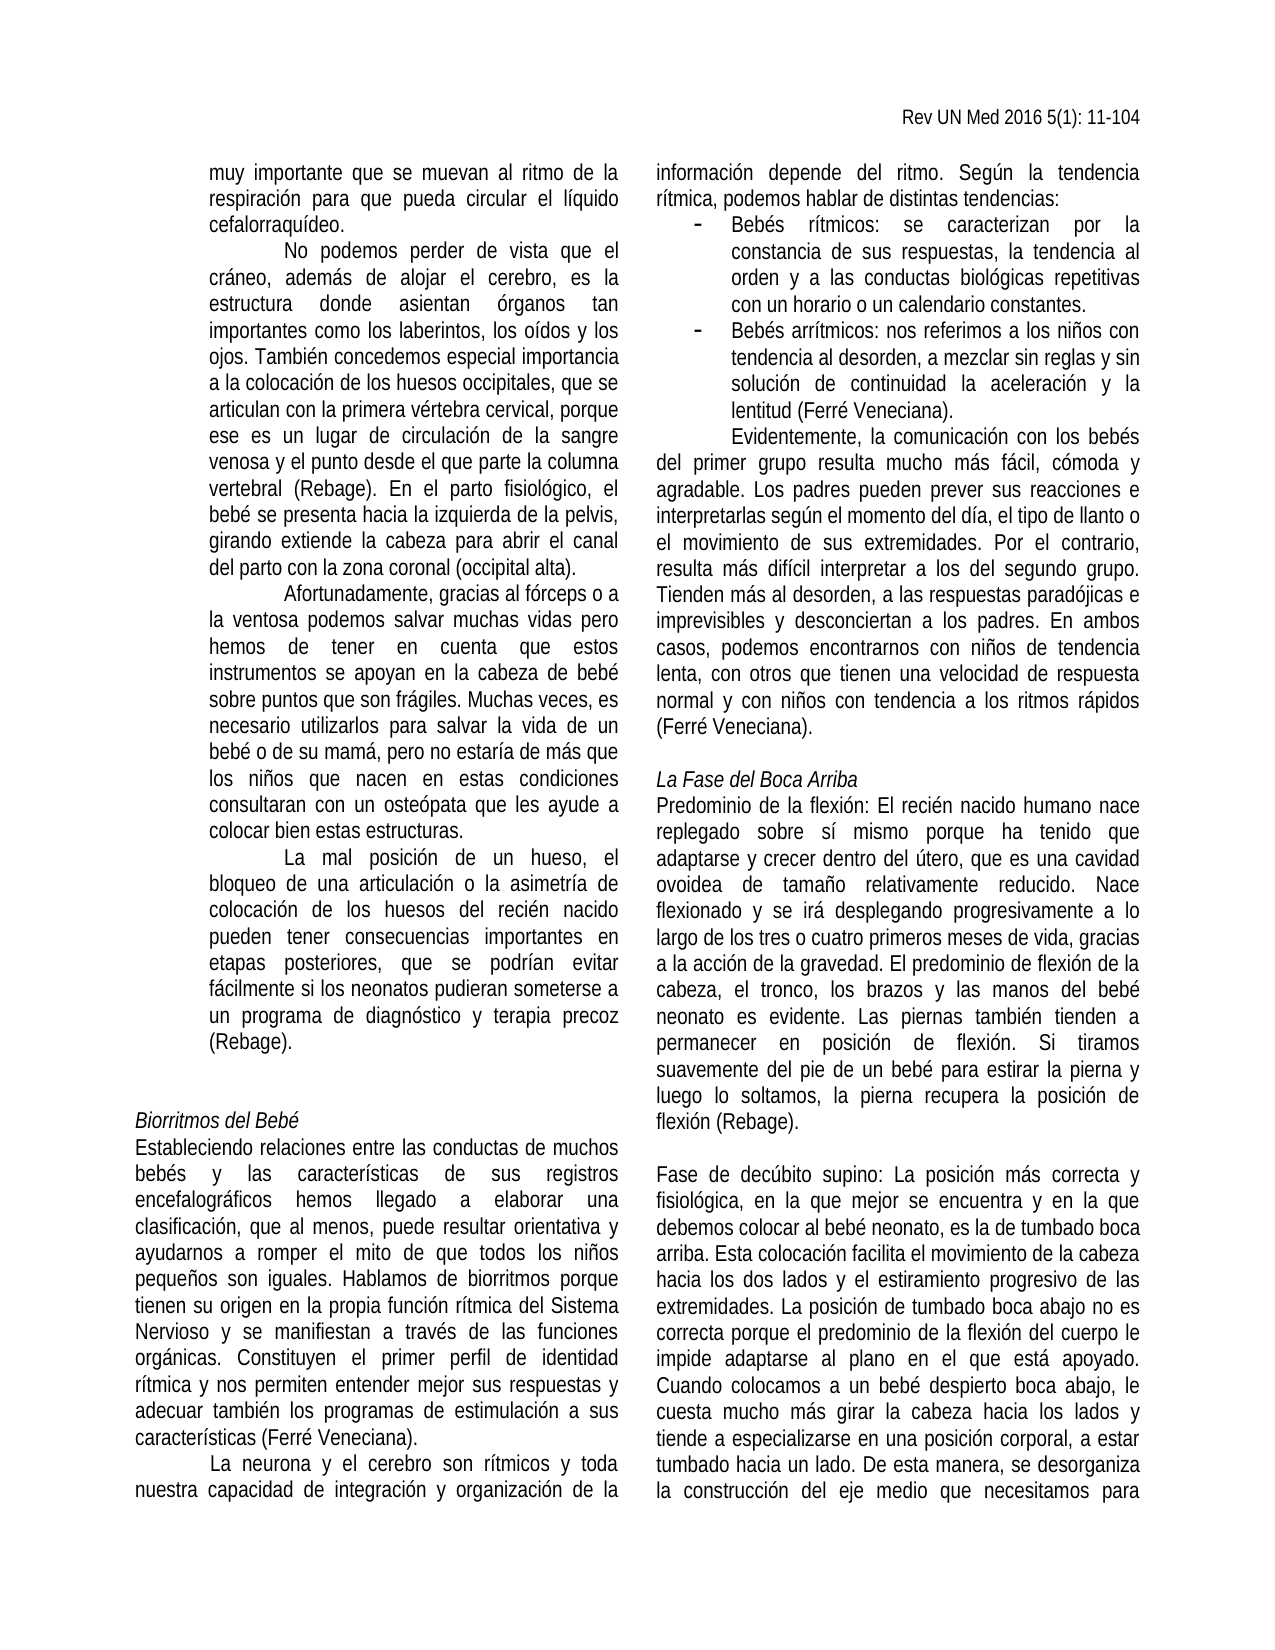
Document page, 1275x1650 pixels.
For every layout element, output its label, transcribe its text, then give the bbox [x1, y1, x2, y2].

text muy importante que se muevan al ritmo de la respiración para que pueda circular el líquido cefalorraquídeo. [209, 158, 619, 237]
text Predominio de la flexión: El recién nacido humano nace replegado sobre sí mismo porque ha tenido que adaptarse y crecer dentro del útero, que es una cavidad ovoidea de tamaño relativamente reducido. Nace flexionado y se irá desplegando progresivamente a lo largo de los tres o cuatro primeros meses de vida, gracias a la acción de la gravedad. El predominio de flexión de la cabeza, el tronco, los brazos y las manos del bebé neonato es evidente. Las piernas también tienden a permanecer en posición de flexión. Si tiramos suavemente del pie de un bebé para estirar la pierna y luego lo soltamos, la pierna recupera la posición de flexión (Rebage). [656, 792, 1140, 1134]
text Fase de decúbito supino: La posición más correcta y fisiológica, en la que mejor se encuentra y en la que debemos colocar al bebé neonato, es la de tumbado boca arriba. Esta colocación facilita el movimiento de la cabeza hacia los dos lados y el estiramiento progresivo de las extremidades. La posición de tumbado boca abajo no es correcta porque el predominio de la flexión del cuerpo le impide adaptarse al plano en el que está apoyado. Cuando colocamos a un bebé despierto boca abajo, le cuesta mucho más girar la cabeza hacia los lados y tiende a especializarse en una posición corporal, a estar tumbado hacia un lado. De esta manera, se desorganiza la construcción del eje medio que necesitamos para [656, 1161, 1140, 1503]
text información depende del ritmo. Según la tendencia rítmica, podemos hablar de distintas tendencias: [656, 158, 1140, 211]
text La mal posición de un hueso, el bloqueo de una articulación o la asimetría de colocación de los huesos del recién nacido pueden tener consecuencias importantes en etapas posteriores, que se podrían evitar fácilmente si los neonatos pudieran someterse a un programa de diagnóstico y terapia precoz (Rebage). [209, 844, 619, 1054]
text Afortunadamente, gracias al fórceps o a la ventosa podemos salvar muchas vidas pero hemos de tener en cuenta que estos instrumentos se apoyan en la cabeza de bebé sobre puntos que son frágiles. Muchas veces, es necesario utilizarlos para salvar la vida de un bebé o de su mamá, pero no estaría de más que los niños que nacen en estas condiciones consultaran con un osteópata que les ayude a colocar bien estas estructuras. [209, 580, 619, 844]
list Bebés rítmicos: se caracterizan por la constancia de sus respuestas, la tendencia al orden y a las conductas biológicas repetitivas con un horario o un calendario constantes. [694, 211, 1140, 317]
list Bebés arrítmicos: nos referimos a los niños con tendencia al desorden, a mezclar sin reglas y sin solución de continuidad la aceleración y la lentitud (Ferré Veneciana). [694, 317, 1140, 423]
text La neurona y el cerebro son rítmicos y toda nuestra capacidad de integración y organización de la [135, 1450, 619, 1502]
text La Fase del Boca Arriba [656, 766, 1140, 792]
text No podemos perder de vista que el cráneo, además de alojar el cerebro, es la estructura donde asientan órganos tan importantes como los laberintos, los oídos y los ojos. También concedemos especial importancia a la colocación de los huesos occipitales, que se articulan con la primera vértebra cervical, porque ese es un lugar de circulación de la sangre venosa y el punto desde el que parte la columna vertebral (Rebage). En el parto fisiológico, el bebé se presenta hacia la izquierda de la pelvis, girando extiende la cabeza para abrir el canal del parto con la zona coronal (occipital alta). [209, 237, 619, 580]
text Evidentemente, la comunicación con los bebés del primer grupo resulta mucho más fácil, cómoda y agradable. Los padres pueden prever sus reacciones e interpretarlas según el momento del día, el tipo de llanto o el movimiento de sus extremidades. Por el contrario, resulta más difícil interpretar a los del segundo grupo. Tienden más al desorden, a las respuestas paradójicas e imprevisibles y desconciertan a los padres. En ambos casos, podemos encontrarnos con niños de tendencia lenta, con otros que tienen una velocidad de respuesta normal y con niños con tendencia a los ritmos rápidos (Ferré Veneciana). [656, 423, 1140, 739]
text Estableciendo relaciones entre las conductas de muchos bebés y las características de sus registros encefalográficos hemos llegado a elaborar una clasificación, que al menos, puede resultar orientativa y ayudarnos a romper el mito de que todos los niños pequeños son iguales. Hablamos de biorritmos porque tienen su origen en la propia función rítmica del Sistema Nervioso y se manifiestan a través de las funciones orgánicas. Constituyen el primer perfil de identidad rítmica y nos permiten entender mejor sus respuestas y adecuar también los programas de estimulación a sus características (Ferré Veneciana). [135, 1133, 619, 1450]
text Biorritmos del Bebé [135, 1107, 619, 1133]
